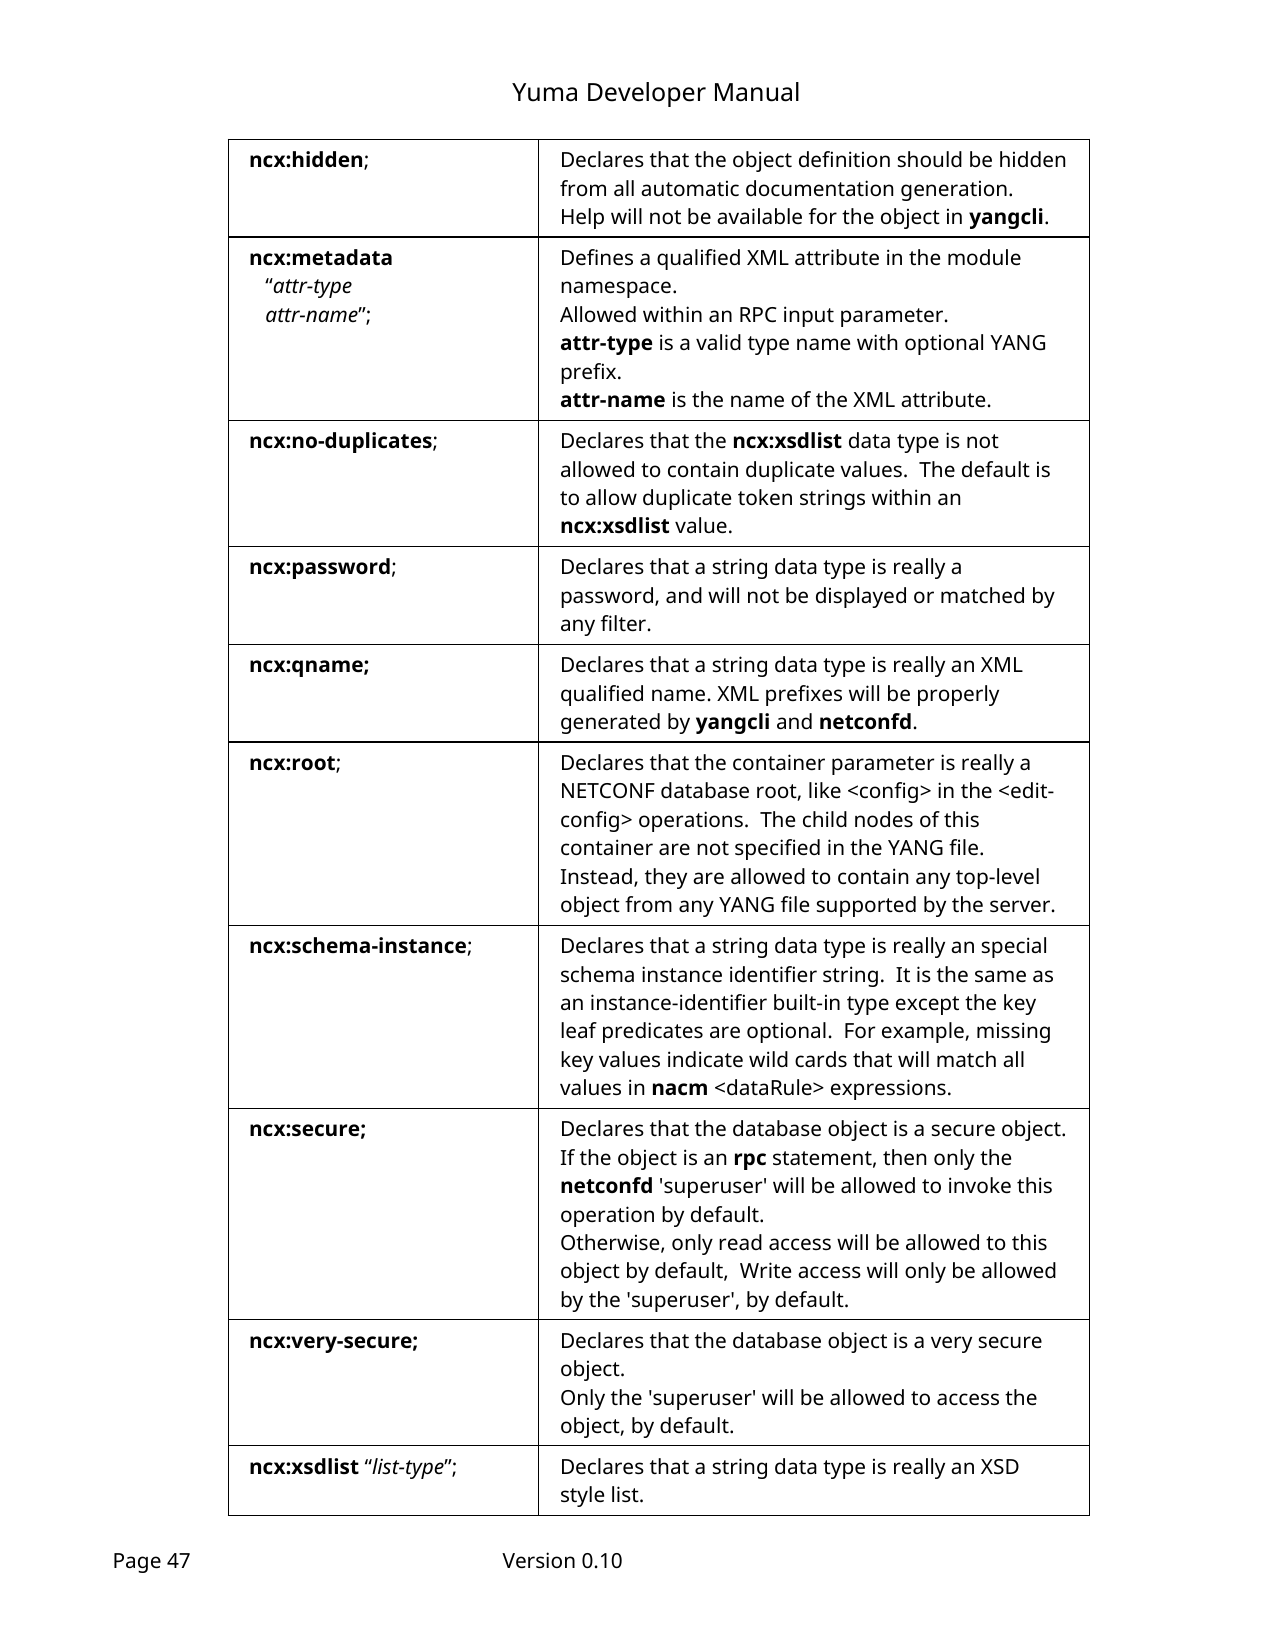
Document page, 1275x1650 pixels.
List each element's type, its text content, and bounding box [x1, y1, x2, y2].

table_cell ncx:xsdlist “list-type”; [229, 1446, 538, 1515]
table_cell Declares that a string data type is really an XSD style list. [539, 1446, 1089, 1515]
table_cell ncx:very-secure; [229, 1320, 538, 1445]
table_cell ncx:qname; [229, 645, 538, 741]
table_cell Declares that a string data type is really an XML qualified name. XML prefixes will be properly generated by yangcli and netconfd. [539, 645, 1089, 741]
table_cell Declares that the object definition should be hidden from all automatic documentation generation. Help will not be available for the object in yangcli. [539, 140, 1089, 236]
table_cell ncx:schema-instance; [229, 926, 538, 1108]
table_cell Defines a qualified XML attribute in the module namespace. Allowed within an RPC input parameter. attr-type is a valid type name with optional YANG prefix. attr-name is the name of the XML attribute. [539, 238, 1089, 419]
table_cell Declares that the database object is a secure object. If the object is an rpc statement, then only the netconfd 'superuser' will be allowed to invoke this operation by default. Otherwise, only read access will be allowed to this object by default, Write access will only be allowed by the 'superuser', by default. [539, 1109, 1089, 1319]
table_cell Declares that the database object is a very secure object. Only the 'superuser' will be allowed to access the object, by default. [539, 1320, 1089, 1445]
table_cell ncx:no-duplicates; [229, 421, 538, 546]
table_cell Declares that the container parameter is really a NETCONF database root, like <config> in the <edit-config> operations. The child nodes of this container are not specified in the YANG file. Instead, they are allowed to contain any top-level object from any YANG file supported by the server. [539, 743, 1089, 924]
table_cell Declares that a string data type is really a password, and will not be displayed or matched by any filter. [539, 547, 1089, 643]
table_cell ncx:hidden; [229, 140, 538, 236]
table_cell Declares that the ncx:xsdlist data type is not allowed to contain duplicate values. The default is to allow duplicate token strings within an ncx:xsdlist value. [539, 421, 1089, 546]
table_cell ncx:secure; [229, 1109, 538, 1319]
table_cell Declares that a string data type is really an special schema instance identifier string. It is the same as an instance-identifier built-in type except the key leaf predicates are optional. For example, missing key values indicate wild cards that will match all values in nacm <dataRule> expressions. [539, 926, 1089, 1108]
table_cell ncx:metadata “attr-type attr-name”; [229, 238, 538, 419]
table_cell ncx:root; [229, 743, 538, 924]
table_cell ncx:password; [229, 547, 538, 643]
